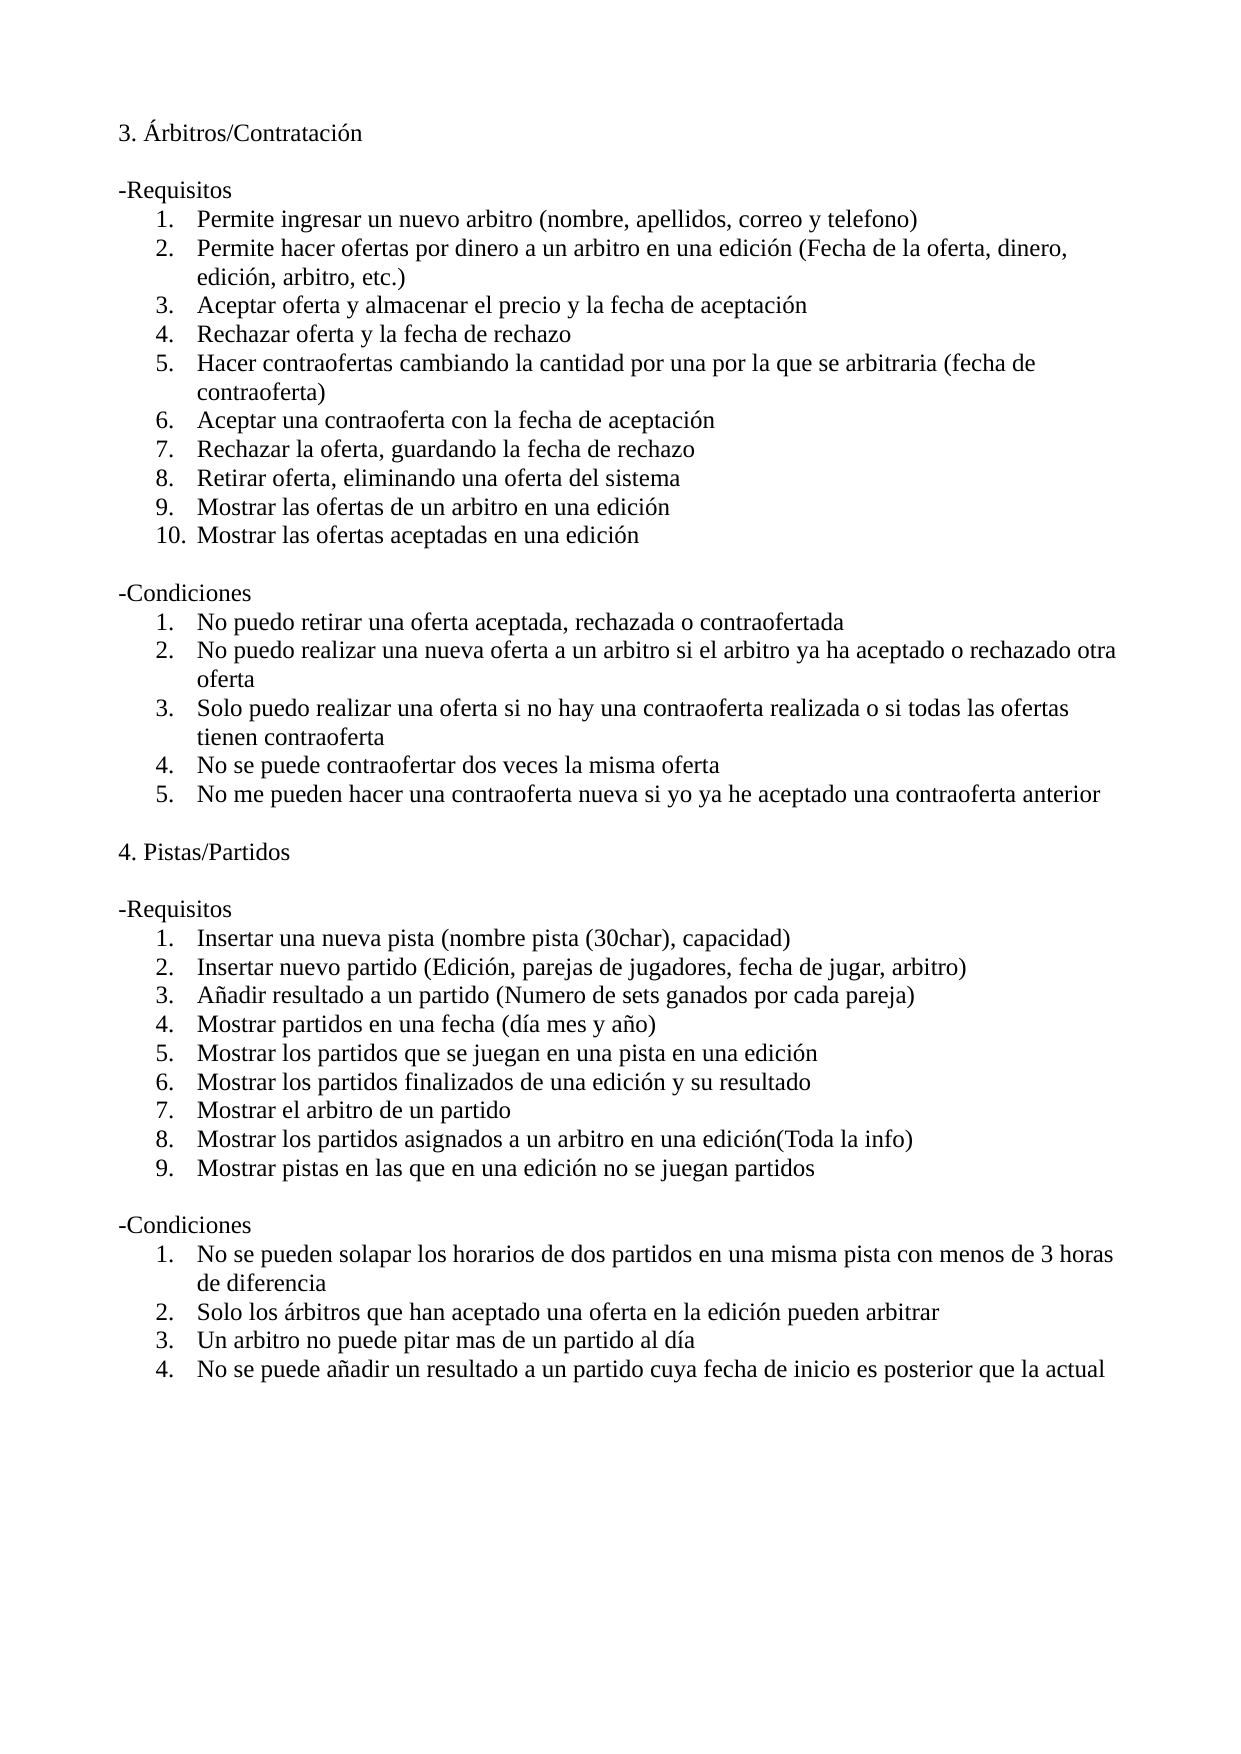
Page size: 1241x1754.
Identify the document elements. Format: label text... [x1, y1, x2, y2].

text -Requisitos [118, 894, 1122, 923]
list Mostrar las ofertas aceptadas en una edición [155, 521, 1122, 549]
list Retirar oferta, eliminando una oferta del sistema [155, 463, 1122, 492]
list Hacer contraofertas cambiando la cantidad por una por la que se arbitraria (fecha de contraoferta) [155, 348, 1122, 406]
list No me pueden hacer una contraoferta nueva si yo ya he aceptado una contraoferta anterior [155, 779, 1122, 808]
text -Requisitos [118, 176, 1122, 204]
list Insertar nuevo partido (Edición, parejas de jugadores, fecha de jugar, arbitro) [155, 952, 1122, 981]
list Permite ingresar un nuevo arbitro (nombre, apellidos, correo y telefono) [155, 204, 1122, 233]
list Aceptar oferta y almacenar el precio y la fecha de aceptación [155, 291, 1122, 319]
list Mostrar partidos en una fecha (día mes y año) [155, 1009, 1122, 1038]
list Permite hacer ofertas por dinero a un arbitro en una edición (Fecha de la oferta, dinero, edición, arbitro, etc.) [155, 233, 1122, 291]
list No puedo realizar una nueva oferta a un arbitro si el arbitro ya ha aceptado o rechazado otra oferta [155, 636, 1122, 693]
list Solo los árbitros que han aceptado una oferta en la edición pueden arbitrar [155, 1297, 1122, 1326]
list Solo puedo realizar una oferta si no hay una contraoferta realizada o si todas las ofertas tienen contraoferta [155, 693, 1122, 751]
text -Condiciones [118, 578, 1122, 607]
list Rechazar la oferta, guardando la fecha de rechazo [155, 434, 1122, 463]
list Insertar una nueva pista (nombre pista (30char), capacidad) [155, 923, 1122, 952]
text 3. Árbitros/Contratación [118, 118, 1122, 147]
text -Condiciones [118, 1211, 1122, 1239]
list Mostrar el arbitro de un partido [155, 1096, 1122, 1124]
list Mostrar los partidos asignados a un arbitro en una edición(Toda la info) [155, 1124, 1122, 1153]
list Mostrar las ofertas de un arbitro en una edición [155, 492, 1122, 521]
list No se pueden solapar los horarios de dos partidos en una misma pista con menos de 3 horas de diferencia [155, 1239, 1122, 1297]
list No se puede añadir un resultado a un partido cuya fecha de inicio es posterior que la actual [155, 1354, 1122, 1383]
list Un arbitro no puede pitar mas de un partido al día [155, 1326, 1122, 1354]
list No se puede contraofertar dos veces la misma oferta [155, 751, 1122, 779]
list Mostrar los partidos que se juegan en una pista en una edición [155, 1038, 1122, 1067]
text 4. Pistas/Partidos [118, 837, 1122, 866]
list No puedo retirar una oferta aceptada, rechazada o contraofertada [155, 607, 1122, 636]
list Mostrar los partidos finalizados de una edición y su resultado [155, 1067, 1122, 1096]
list Aceptar una contraoferta con la fecha de aceptación [155, 406, 1122, 434]
list Mostrar pistas en las que en una edición no se juegan partidos [155, 1153, 1122, 1182]
list Añadir resultado a un partido (Numero de sets ganados por cada pareja) [155, 981, 1122, 1009]
list Rechazar oferta y la fecha de rechazo [155, 319, 1122, 348]
